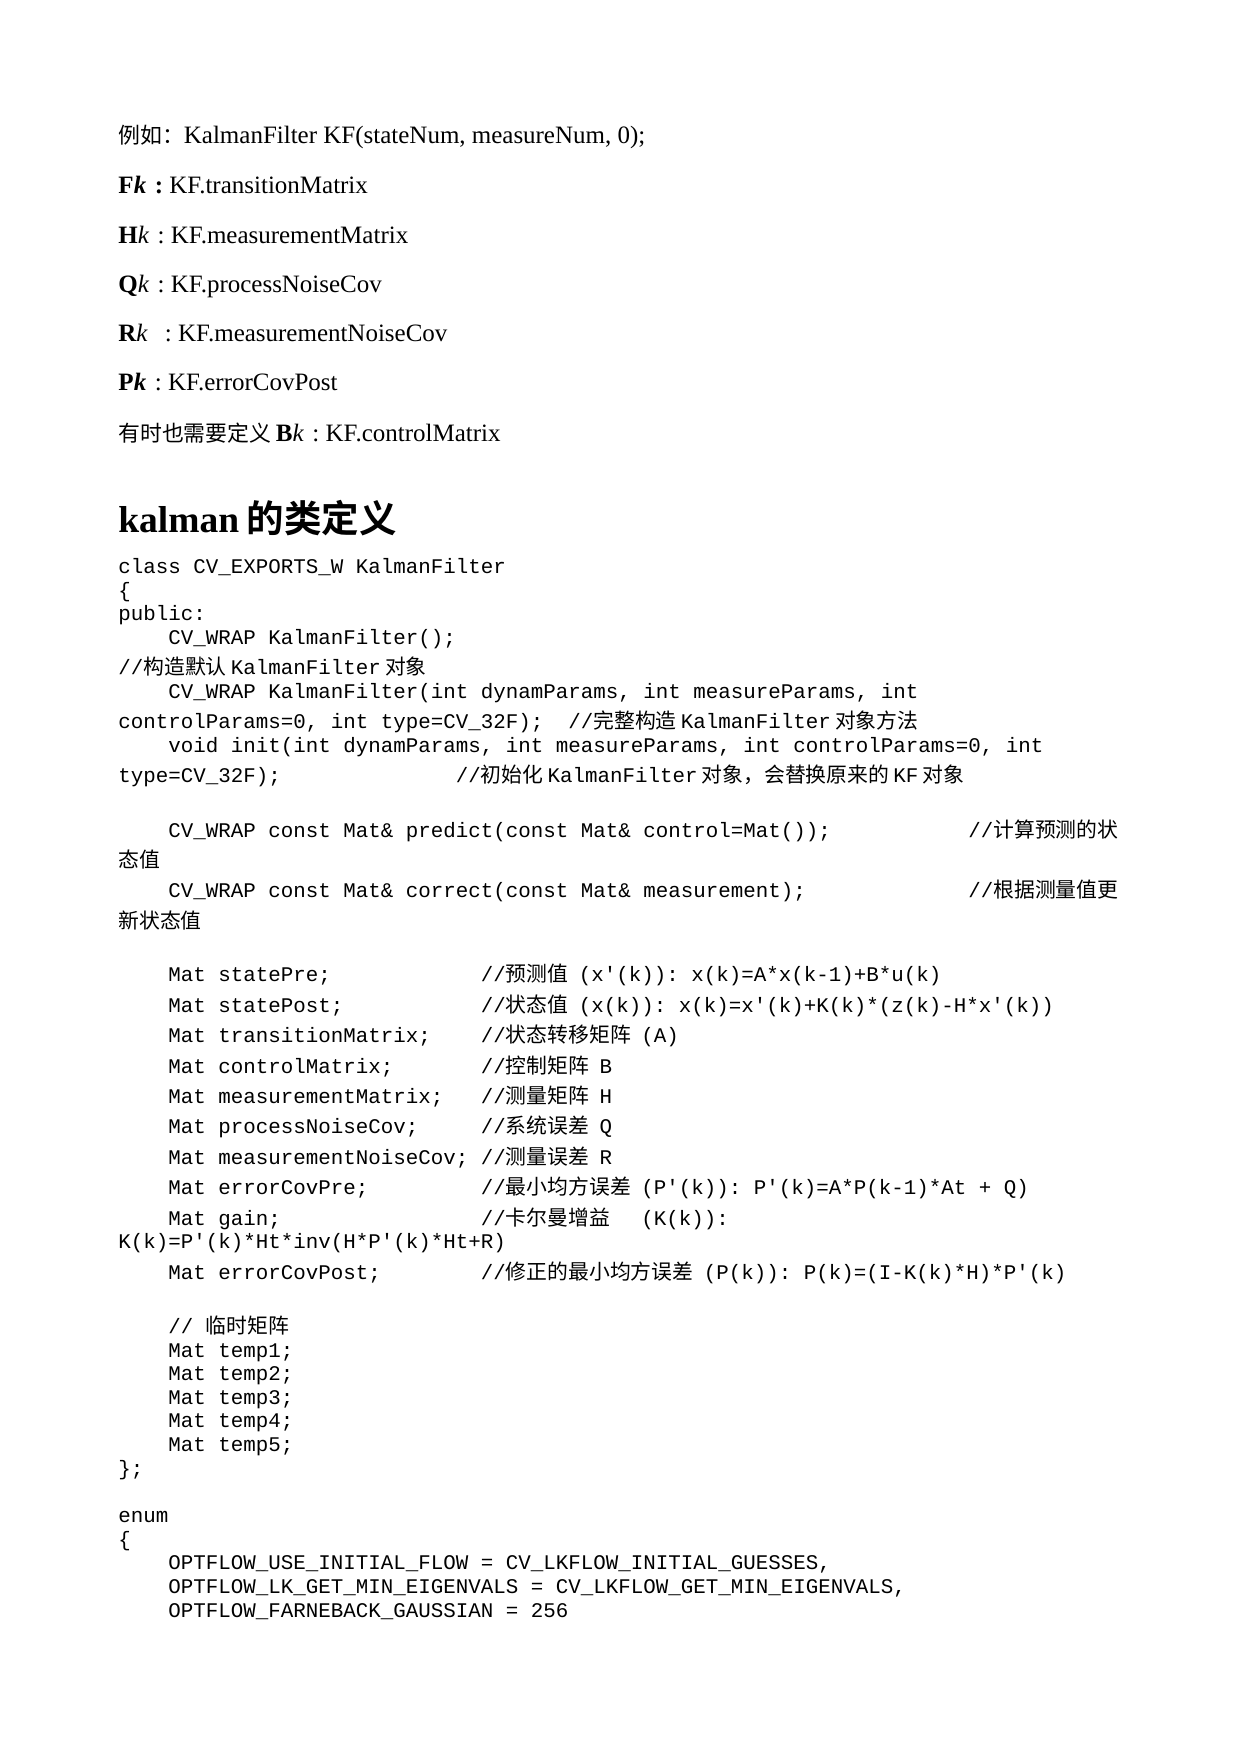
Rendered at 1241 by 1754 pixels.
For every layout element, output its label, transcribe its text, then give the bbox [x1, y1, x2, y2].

text Mat temp5; [118, 1434, 1122, 1458]
text class CV_EXPORTS_W KalmanFilter [118, 556, 1122, 580]
text Mat controlMatrix; //控制矩阵 B [118, 1049, 1122, 1079]
subtitle kalman的类定义 [118, 489, 1122, 543]
text public: [118, 603, 1122, 627]
text CV_WRAP const Mat& correct(const Mat& measurement); //根据测量值更新状态值 [118, 873, 1122, 934]
text Mat errorCovPost; //修正的最小均方误差 (P(k)): P(k)=(I-K(k)*H)*P'(k) [118, 1255, 1122, 1286]
text OPTFLOW_FARNEBACK_GAUSSIAN = 256 [118, 1600, 1122, 1623]
text Qk : KF.processNoiseCov [118, 269, 1122, 297]
text Mat temp3; [118, 1387, 1122, 1411]
text Mat temp2; [118, 1363, 1122, 1387]
text }; [118, 1458, 1122, 1481]
text Mat statePre; //预测值 (x'(k)): x(k)=A*x(k-1)+B*u(k) [118, 958, 1122, 988]
text Rk : KF.measurementNoiseCov [118, 318, 1122, 347]
text CV_WRAP const Mat& predict(const Mat& control=Mat()); //计算预测的状态值 [118, 813, 1122, 873]
text Mat transitionMatrix; //状态转移矩阵 (A) [118, 1018, 1122, 1049]
text Fk : KF.transitionMatrix [118, 171, 1122, 199]
text OPTFLOW_LK_GET_MIN_EIGENVALS = CV_LKFLOW_GET_MIN_EIGENVALS, [118, 1576, 1122, 1600]
text CV_WRAP KalmanFilter(); //构造默认KalmanFilter对象 [118, 627, 1122, 681]
text Mat gain; //卡尔曼增益 (K(k)): K(k)=P'(k)*Ht*inv(H*P'(k)*Ht+R) [118, 1201, 1122, 1255]
text Mat processNoiseCov; //系统误差 Q [118, 1110, 1122, 1140]
text OPTFLOW_USE_INITIAL_FLOW = CV_LKFLOW_INITIAL_GUESSES, [118, 1552, 1122, 1576]
text Mat errorCovPre; //最小均方误差 (P'(k)): P'(k)=A*P(k-1)*At + Q) [118, 1171, 1122, 1201]
text Mat measurementMatrix; //测量矩阵 H [118, 1079, 1122, 1110]
text Hk : KF.measurementMatrix [118, 220, 1122, 248]
text Mat statePost; //状态值 (x(k)): x(k)=x'(k)+K(k)*(z(k)-H*x'(k)) [118, 988, 1122, 1018]
text Pk : KF.errorCovPost [118, 367, 1122, 396]
text // 临时矩阵 [118, 1309, 1122, 1339]
text void init(int dynamParams, int measureParams, int controlParams=0, int type=CV_32F); //初始化KalmanFilter对象，会替换原来的KF对象 [118, 735, 1122, 789]
text enum [118, 1505, 1122, 1529]
text CV_WRAP KalmanFilter(int dynamParams, int measureParams, int controlParams=0, int type=CV_32F); //完整构造KalmanFilter对象方法 [118, 681, 1122, 735]
text { [118, 1529, 1122, 1552]
text 有时也需要定义Bk : KF.controlMatrix [118, 416, 1122, 448]
text Mat temp1; [118, 1339, 1122, 1363]
text 例如：KalmanFilter KF(stateNum, measureNum, 0); [118, 118, 1122, 150]
text { [118, 580, 1122, 603]
text Mat temp4; [118, 1411, 1122, 1434]
text Mat measurementNoiseCov; //测量误差 R [118, 1140, 1122, 1171]
